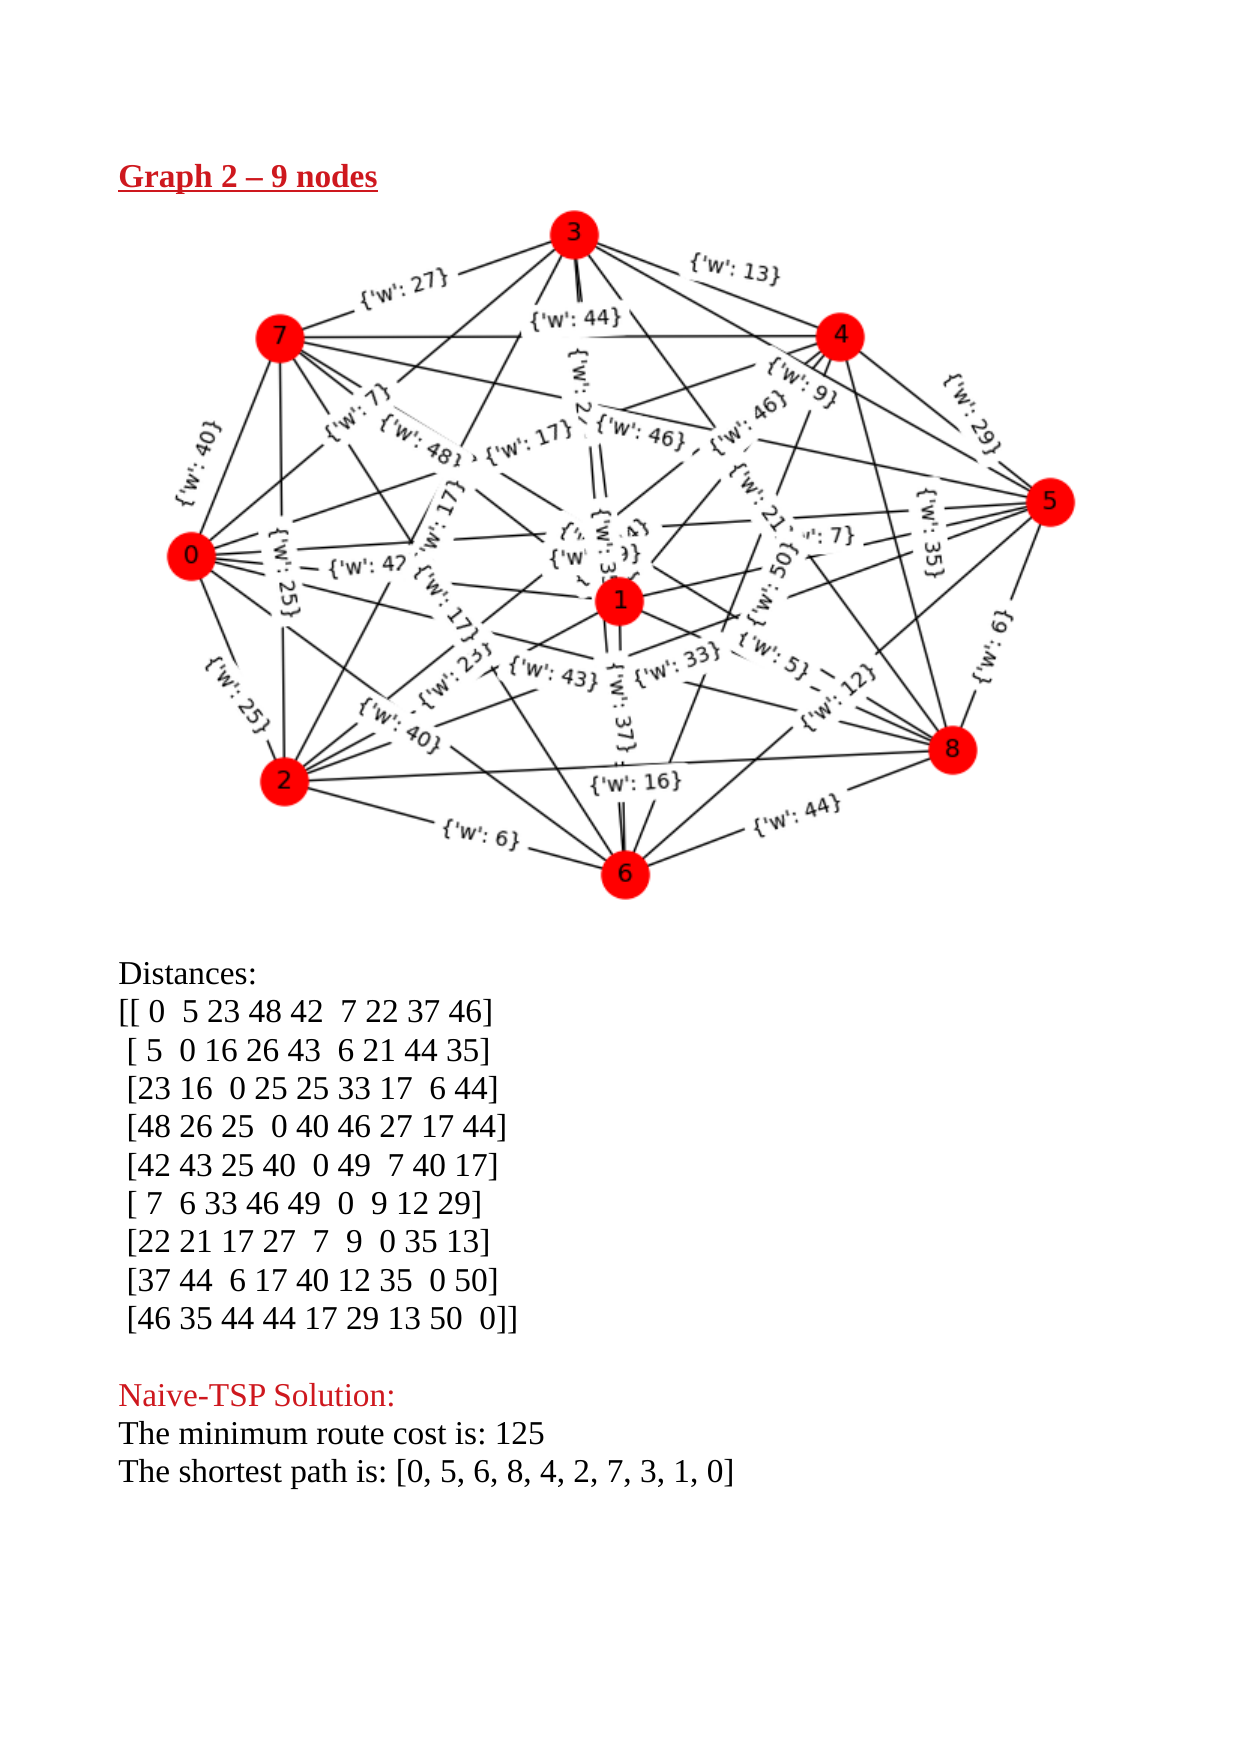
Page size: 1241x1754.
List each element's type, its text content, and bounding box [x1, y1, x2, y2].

text [37 44 6 17 40 12 35 0 50] [118, 1260, 1122, 1298]
text [[ 0 5 23 48 42 7 22 37 46] [118, 991, 1122, 1030]
text [ 5 0 16 26 43 6 21 44 35] [118, 1030, 1122, 1068]
text The minimum route cost is: 125 [118, 1413, 1122, 1451]
picture [140, 194, 1100, 915]
text [ 7 6 33 46 49 0 9 12 29] [118, 1183, 1122, 1221]
text [46 35 44 44 17 29 13 50 0]] [118, 1298, 1122, 1336]
text Graph 2 – 9 nodes [118, 156, 1122, 195]
text [22 21 17 27 7 9 0 35 13] [118, 1221, 1122, 1260]
text The shortest path is: [0, 5, 6, 8, 4, 2, 7, 3, 1, 0] [118, 1451, 1122, 1490]
text Naive-TSP Solution: [118, 1375, 1122, 1413]
text Distances: [118, 953, 1122, 991]
text [42 43 25 40 0 49 7 40 17] [118, 1145, 1122, 1183]
text [23 16 0 25 25 33 17 6 44] [118, 1068, 1122, 1106]
text [48 26 25 0 40 46 27 17 44] [118, 1106, 1122, 1145]
